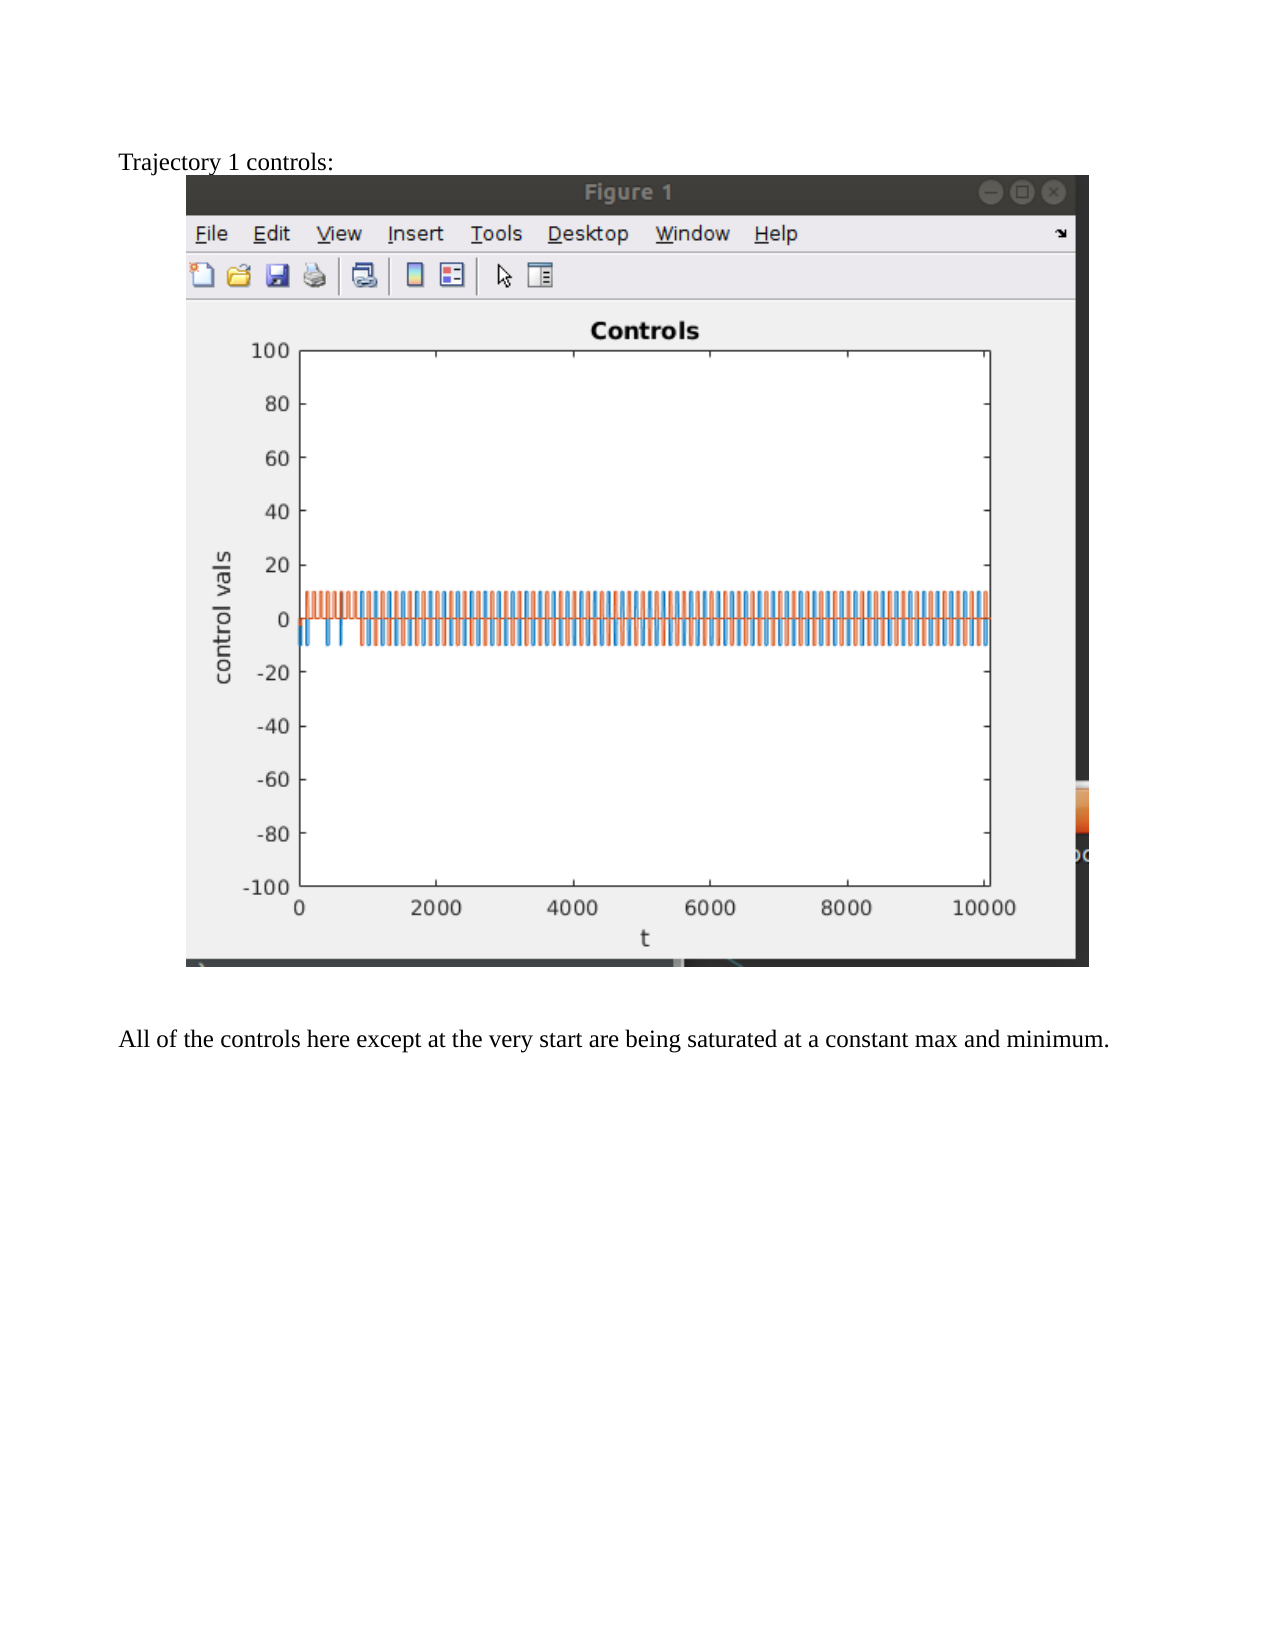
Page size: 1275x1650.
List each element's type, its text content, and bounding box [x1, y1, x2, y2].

text Trajectory 1 controls: [118, 147, 1157, 176]
picture [186, 175, 1089, 967]
text All of the controls here except at the very start are being saturated at a constant max and minimum. [118, 1024, 1157, 1052]
